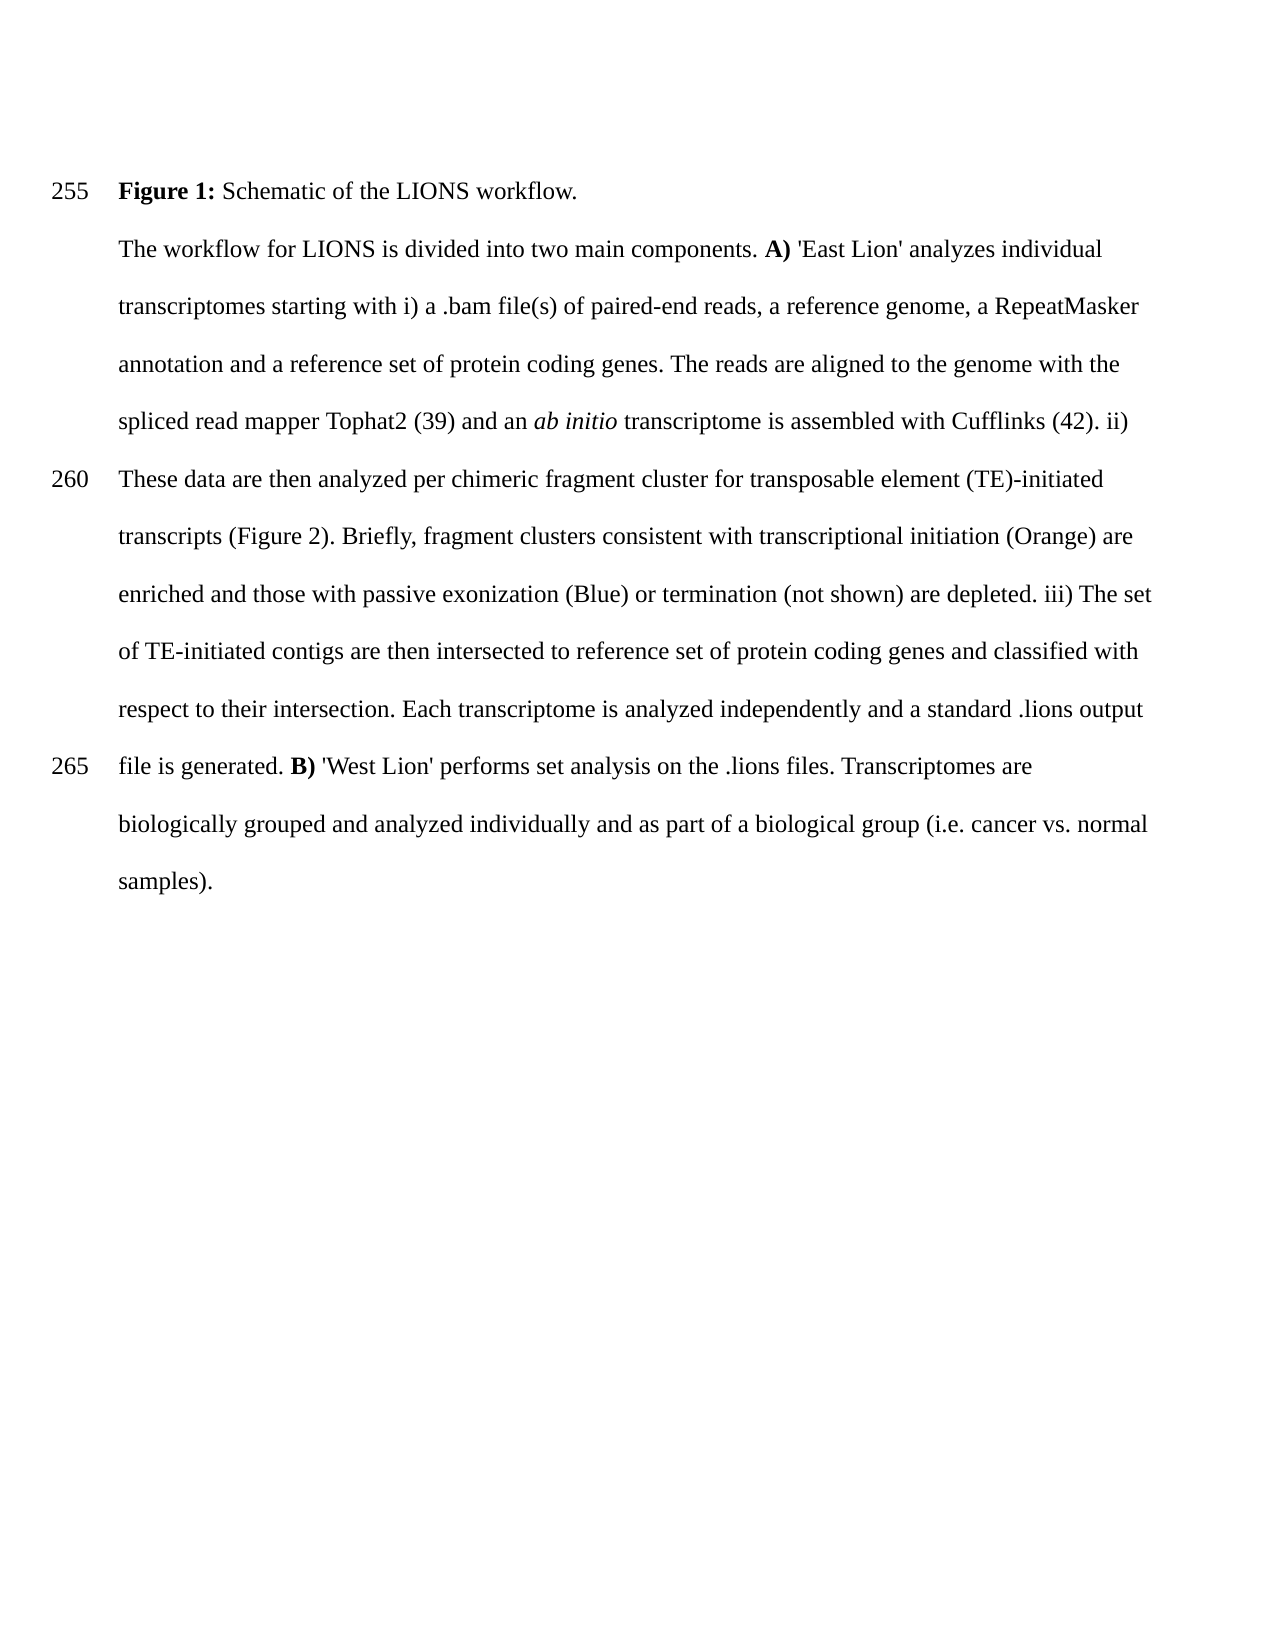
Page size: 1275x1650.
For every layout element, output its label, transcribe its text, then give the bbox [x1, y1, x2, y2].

text The workflow for LIONS is divided into two main components. A) 'East Lion' analyzes individual transcriptomes starting with i) a .bam file(s) of paired-end reads, a reference genome, a RepeatMasker annotation and a reference set of protein coding genes. The reads are aligned to the genome with the spliced read mapper Tophat2 (39) and an ab initio transcriptome is assembled with Cufflinks (42). ii) These data are then analyzed per chimeric fragment cluster for transposable element (TE)-initiated transcripts (Figure 2). Briefly, fragment clusters consistent with transcriptional initiation (Orange) are enriched and those with passive exonization (Blue) or termination (not shown) are depleted. iii) The set of TE-initiated contigs are then intersected to reference set of protein coding genes and classified with respect to their intersection. Each transcriptome is analyzed independently and a standard .lions output file is generated. B) 'West Lion' performs set analysis on the .lions files. Transcriptomes are biologically grouped and analyzed individually and as part of a biological group (i.e. cancer vs. normal samples). [118, 234, 1157, 895]
text Figure 1: Schematic of the LIONS workflow. [118, 176, 1157, 205]
